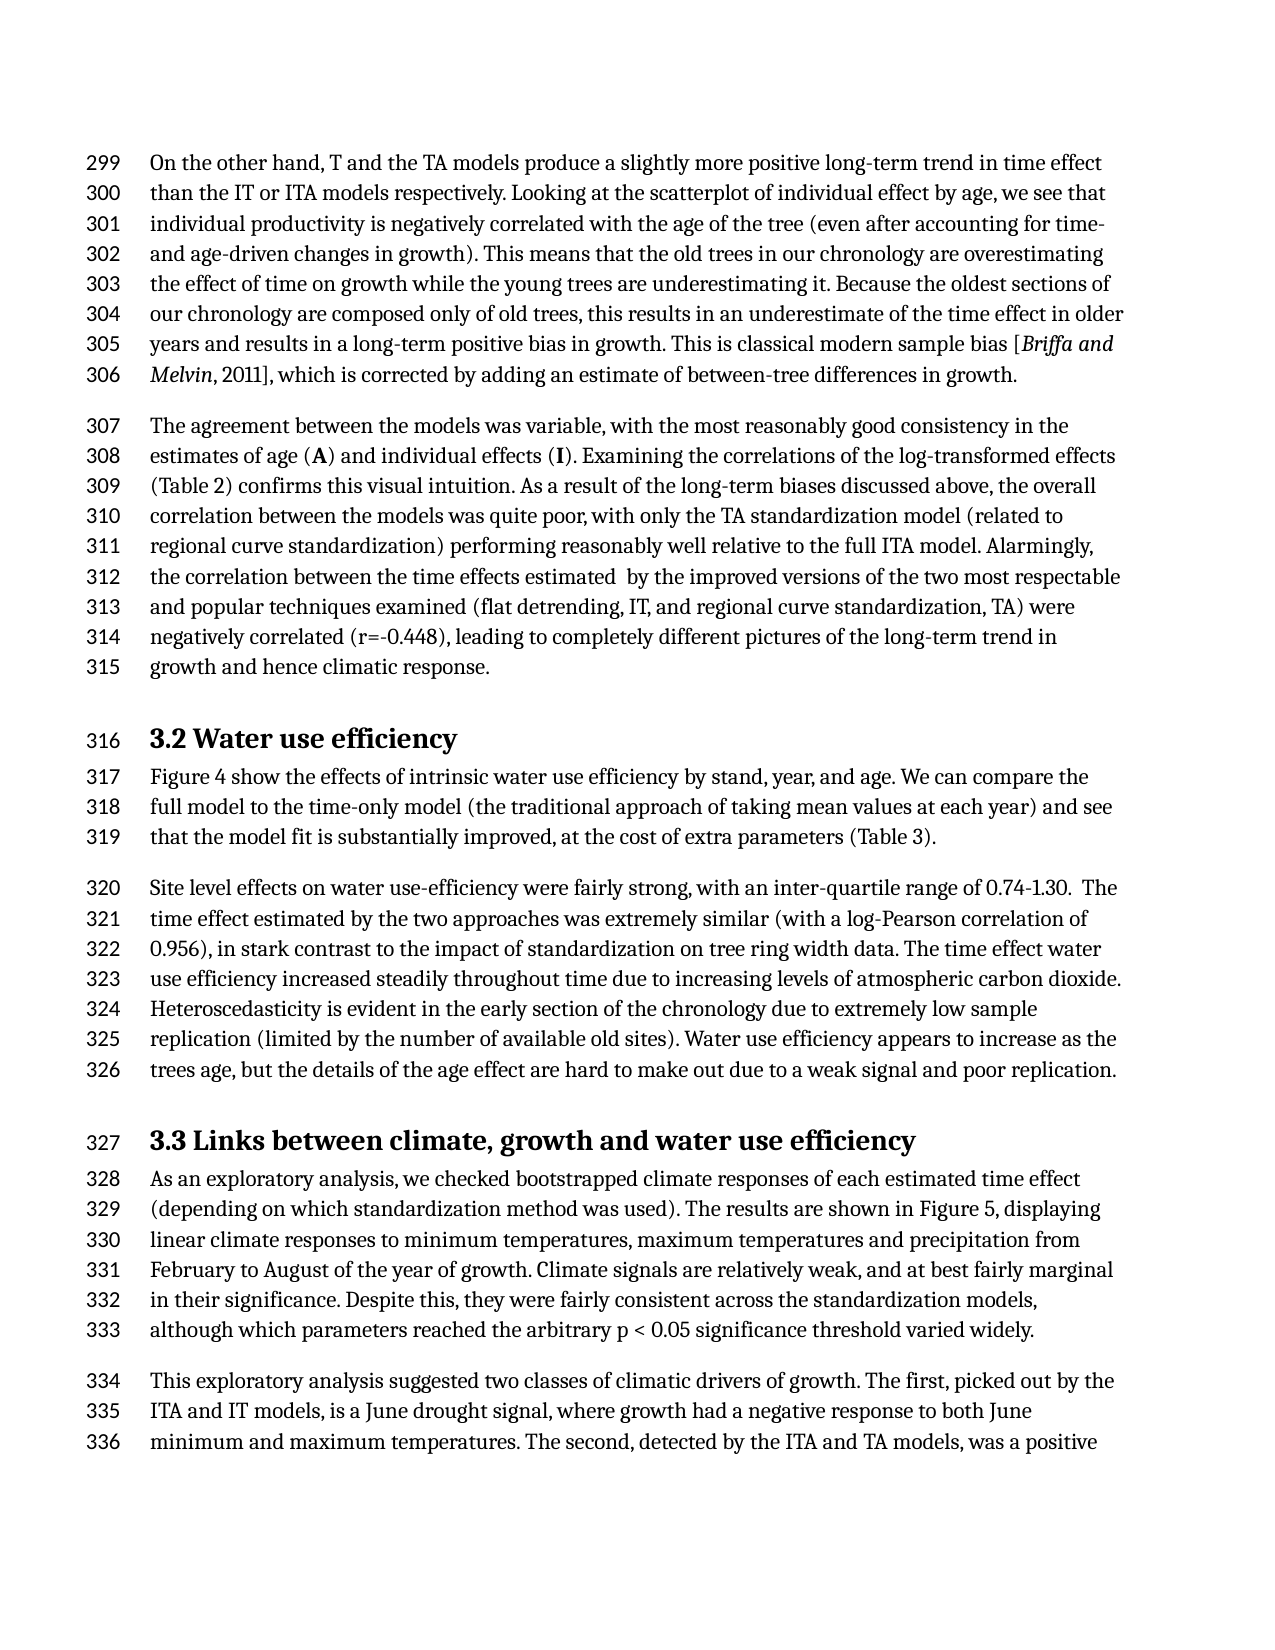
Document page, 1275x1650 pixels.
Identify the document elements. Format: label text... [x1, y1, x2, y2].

subtitle 3.3 Links between climate, growth and water use efficiency [917, 1124, 1125, 1158]
text On the other hand, T and the TA models produce a slightly more positive long-term trend in time effect than the IT or ITA models respectively. Looking at the scatterplot of individual effect by age, we see that individual productivity is negatively correlated with the age of the tree (even after accounting for time- and age-driven changes in growth). This means that the old trees in our chronology are overestimating the effect of time on growth while the young trees are underestimating it. Because the oldest sections of our chronology are composed only of old trees, this results in an underestimate of the time effect in older years and results in a long-term positive bias in growth. This is classical modern sample bias [Briffa and Melvin, 2011], which is corrected by adding an estimate of between-tree differences in growth. [150, 150, 1125, 388]
text As an exploratory analysis, we checked bootstrapped climate responses of each estimated time effect (depending on which standardization method was used). The results are shown in Figure 5, displaying linear climate responses to minimum temperatures, maximum temperatures and precipitation from February to August of the year of growth. Climate signals are relatively weak, and at best fairly marginal in their significance. Despite this, they were fairly consistent across the standardization models, although which parameters reached the arbitrary p < 0.05 significance threshold varied widely. [150, 1166, 1125, 1343]
text Figure 4 show the effects of intrinsic water use efficiency by stand, year, and age. We can compare the full model to the time-only model (the traditional approach of taking mean values at each year) and see that the model fit is substantially improved, at the cost of extra parameters (Table 3). [150, 764, 1125, 851]
text The agreement between the models was variable, with the most reasonably good consistency in the estimates of age (A) and individual effects (I). Examining the correlations of the log-transformed effects (Table 2) confirms this visual intuition. As a result of the long-term biases discussed above, the overall correlation between the models was quite poor, with only the TA standardization model (related to regional curve standardization) performing reasonably well relative to the full ITA model. Alarmingly, the correlation between the time effects estimated by the improved versions of the two most respectable and popular techniques examined (flat detrending, IT, and regional curve standardization, TA) were negatively correlated (r=-0.448), leading to completely different pictures of the long-term trend in growth and hence climatic response. [150, 412, 1125, 681]
text Site level effects on water use-efficiency were fairly strong, with an inter-quartile range of 0.74-1.30. The time effect estimated by the two approaches was extremely similar (with a log-Pearson correlation of 0.956), in stark contrast to the impact of standardization on tree ring width data. The time effect water use efficiency increased steadily throughout time due to increasing levels of atmospheric carbon dioxide. Heteroscedasticity is evident in the early section of the chronology due to extremely low sample replication (limited by the number of available old sites). Water use efficiency appears to increase as the trees age, but the details of the age effect are hard to make out due to a weak signal and poor replication. [150, 875, 1125, 1083]
subtitle 3.2 Water use efficiency [458, 722, 1125, 755]
text This exploratory analysis suggested two classes of climatic drivers of growth. The first, picked out by the ITA and IT models, is a June drought signal, where growth had a negative response to both June minimum and maximum temperatures. The second, detected by the ITA and TA models, was a positive [150, 1368, 1125, 1455]
